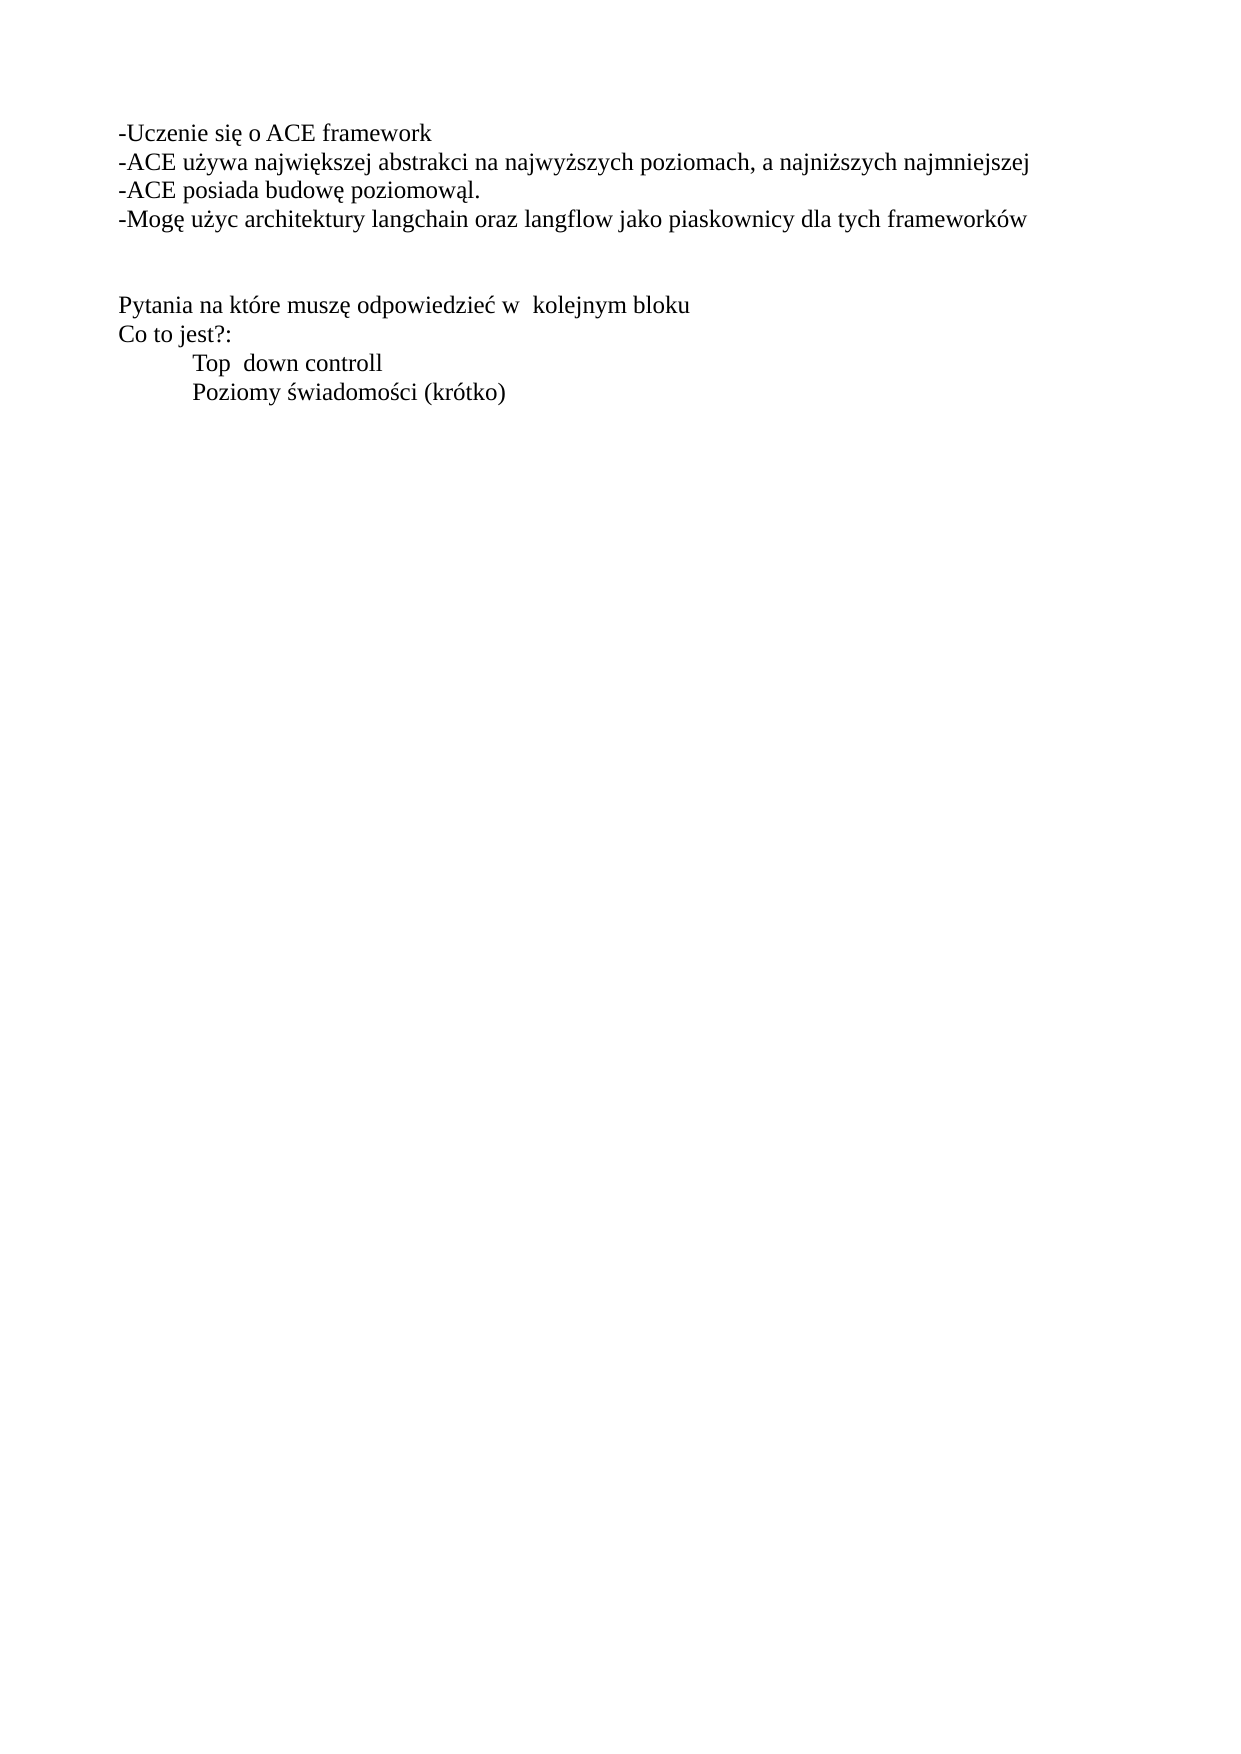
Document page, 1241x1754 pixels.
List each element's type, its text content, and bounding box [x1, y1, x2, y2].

text -Mogę użyc architektury langchain oraz langflow jako piaskownicy dla tych frameworków [118, 204, 1122, 233]
text Poziomy świadomości (krótko) [118, 377, 1122, 406]
text Top down controll [118, 348, 1122, 377]
text Co to jest?: [118, 319, 1122, 348]
text Pytania na które muszę odpowiedzieć w kolejnym bloku [118, 291, 1122, 319]
text -Uczenie się o ACE framework [118, 118, 1122, 147]
text -ACE posiada budowę poziomowąl. [118, 176, 1122, 204]
text -ACE używa największej abstrakci na najwyższych poziomach, a najniższych najmniejszej [118, 147, 1122, 176]
